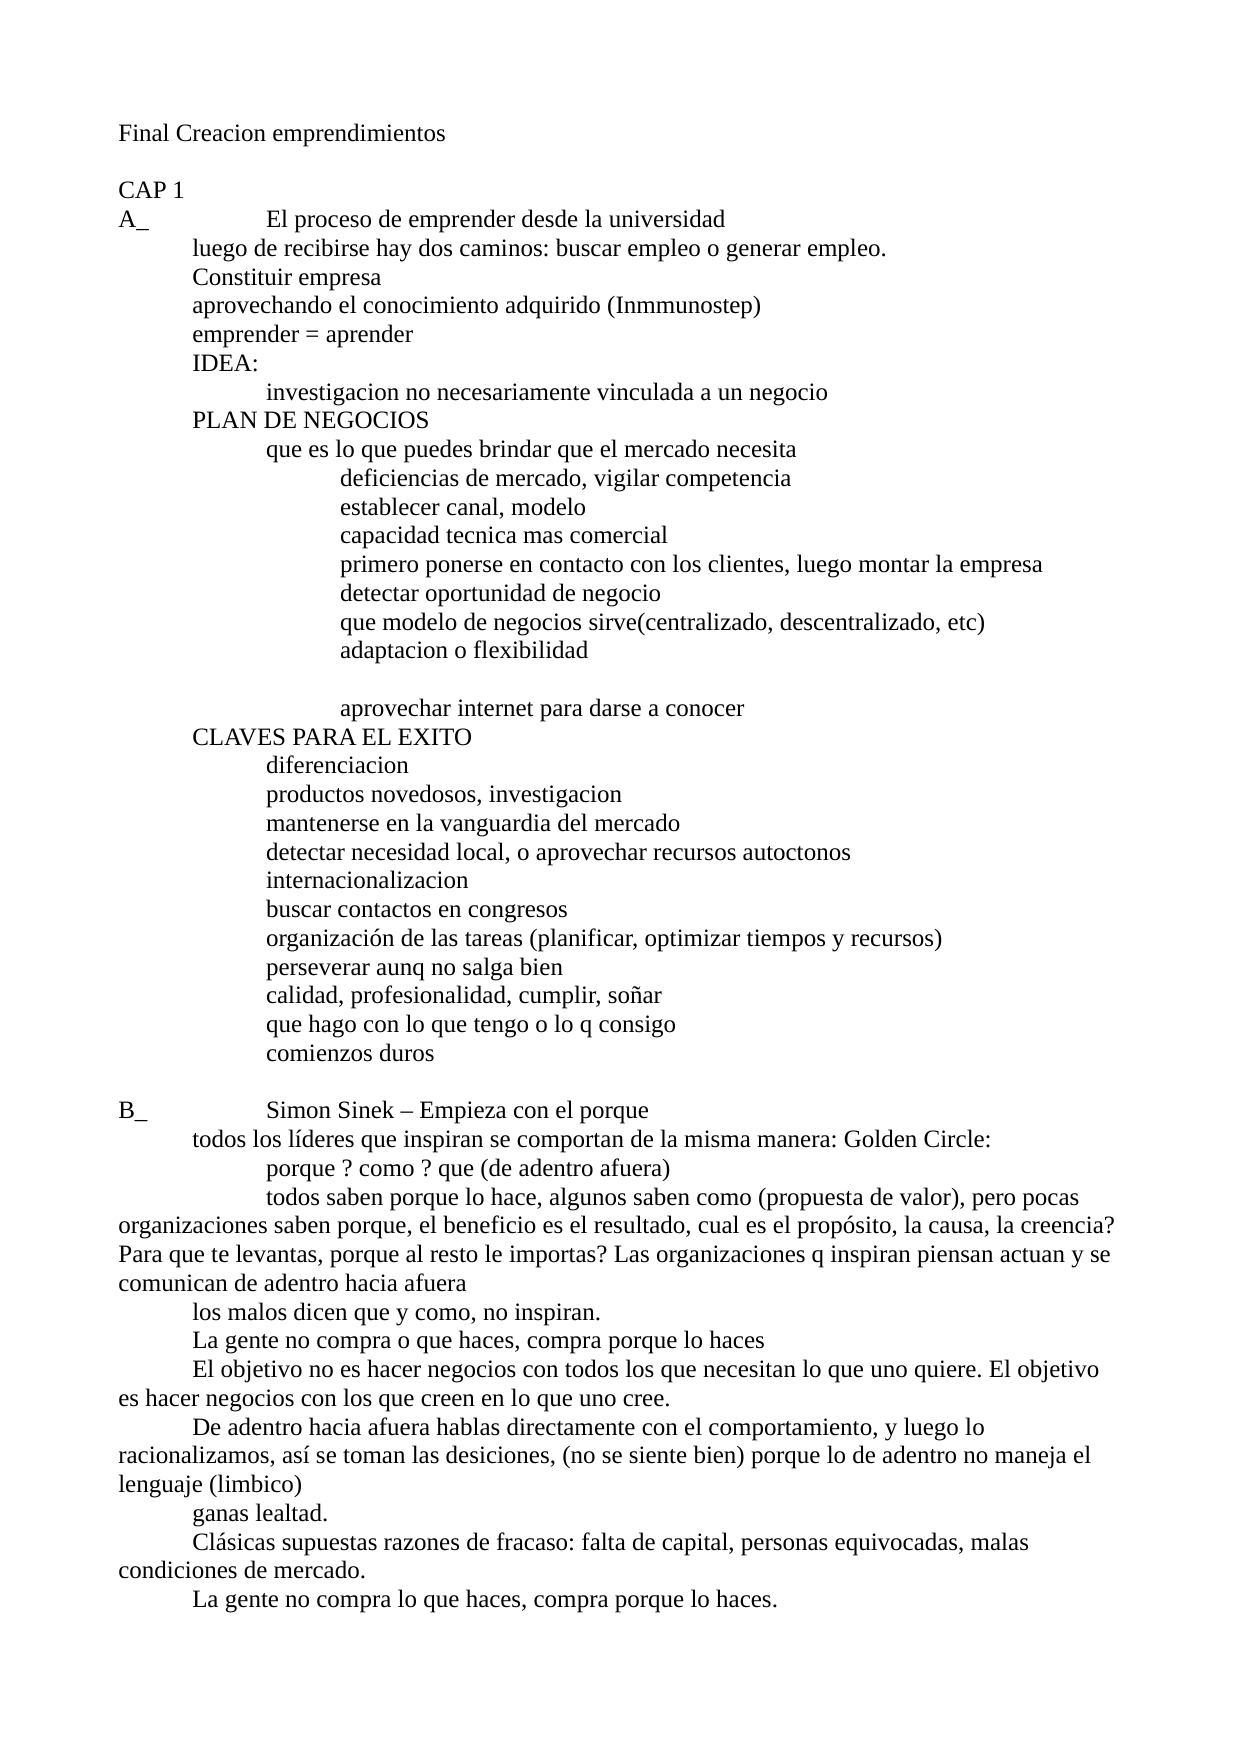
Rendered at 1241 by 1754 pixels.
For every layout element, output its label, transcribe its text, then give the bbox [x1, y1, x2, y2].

text investigacion no necesariamente vinculada a un negocio [118, 377, 1122, 406]
text todos saben porque lo hace, algunos saben como (propuesta de valor), pero pocas organizaciones saben porque, el beneficio es el resultado, cual es el propósito, la causa, la creencia? Para que te levantas, porque al resto le importas? Las organizaciones q inspiran piensan actuan y se comunican de adentro hacia afuera [118, 1182, 1122, 1297]
text porque ? como ? que (de adentro afuera) [118, 1153, 1122, 1182]
text perseverar aunq no salga bien [118, 952, 1122, 981]
text La gente no compra lo que haces, compra porque lo haces. [118, 1584, 1122, 1613]
text IDEA: [118, 348, 1122, 377]
text que hago con lo que tengo o lo q consigo [118, 1009, 1122, 1038]
text comienzos duros [118, 1038, 1122, 1067]
text establecer canal, modelo [118, 492, 1122, 521]
text que modelo de negocios sirve(centralizado, descentralizado, etc) [118, 607, 1122, 636]
text Clásicas supuestas razones de fracaso: falta de capital, personas equivocadas, malas condiciones de mercado. [118, 1527, 1122, 1584]
text adaptacion o flexibilidad [118, 636, 1122, 664]
text mantenerse en la vanguardia del mercado [118, 808, 1122, 837]
text detectar oportunidad de negocio [118, 578, 1122, 607]
text El objetivo no es hacer negocios con todos los que necesitan lo que uno quiere. El objetivo es hacer negocios con los que creen en lo que uno cree. [118, 1354, 1122, 1412]
text CAP 1 [118, 176, 1122, 204]
text internacionalizacion [118, 866, 1122, 894]
text productos novedosos, investigacion [118, 779, 1122, 808]
text De adentro hacia afuera hablas directamente con el comportamiento, y luego lo racionalizamos, así se toman las desiciones, (no se siente bien) porque lo de adentro no maneja el lenguaje (limbico) [118, 1412, 1122, 1498]
text todos los líderes que inspiran se comportan de la misma manera: Golden Circle: [118, 1124, 1122, 1153]
text La gente no compra o que haces, compra porque lo haces [118, 1326, 1122, 1354]
text deficiencias de mercado, vigilar competencia [118, 463, 1122, 492]
text detectar necesidad local, o aprovechar recursos autoctonos [118, 837, 1122, 866]
text luego de recibirse hay dos caminos: buscar empleo o generar empleo. [118, 233, 1122, 262]
text capacidad tecnica mas comercial [118, 521, 1122, 549]
text emprender = aprender [118, 319, 1122, 348]
text primero ponerse en contacto con los clientes, luego montar la empresa [118, 549, 1122, 578]
text buscar contactos en congresos [118, 894, 1122, 923]
text calidad, profesionalidad, cumplir, soñar [118, 981, 1122, 1009]
text los malos dicen que y como, no inspiran. [118, 1297, 1122, 1326]
text Constituir empresa [118, 262, 1122, 291]
text diferenciacion [118, 751, 1122, 779]
text CLAVES PARA EL EXITO [118, 722, 1122, 751]
text que es lo que puedes brindar que el mercado necesita [118, 434, 1122, 463]
text ganas lealtad. [118, 1498, 1122, 1527]
text A_ El proceso de emprender desde la universidad [118, 204, 1122, 233]
text Final Creacion emprendimientos [118, 118, 1122, 147]
text organización de las tareas (planificar, optimizar tiempos y recursos) [118, 923, 1122, 952]
text aprovechar internet para darse a conocer [118, 693, 1122, 722]
text B_ Simon Sinek – Empieza con el porque [118, 1096, 1122, 1124]
text PLAN DE NEGOCIOS [118, 406, 1122, 434]
text aprovechando el conocimiento adquirido (Inmmunostep) [118, 291, 1122, 319]
